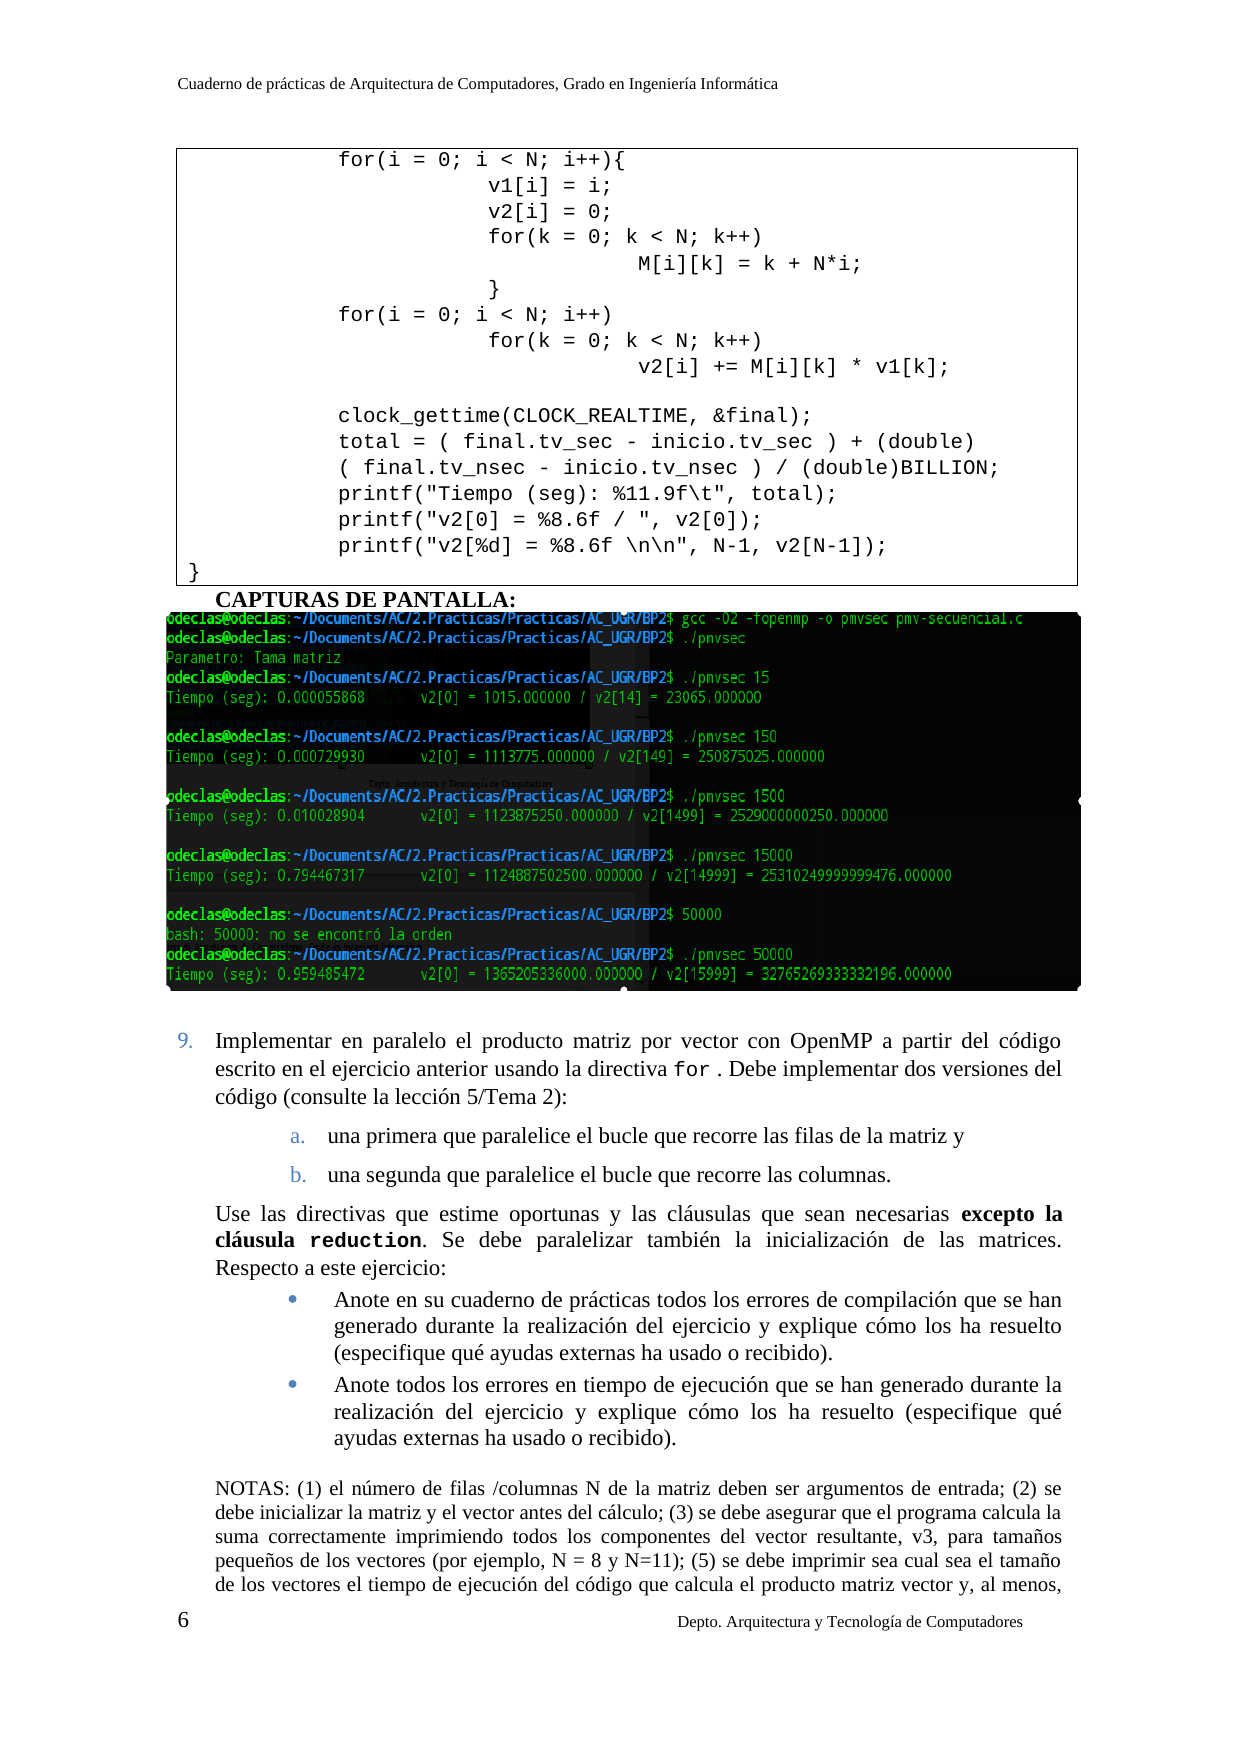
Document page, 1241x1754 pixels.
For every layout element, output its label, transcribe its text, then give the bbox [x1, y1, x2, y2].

text CAPTURAS DE PANTALLA: [215, 586, 1063, 612]
list una primera que paralelice el bucle que recorre las filas de la matriz y [290, 1122, 1063, 1148]
list Use las directivas que estime oportunas y las cláusulas que sean necesarias excepto la cláusula reduction. Se debe paralelizar también la inicialización de las matrices. Respecto a este ejercicio: [215, 1199, 1063, 1280]
list NOTAS: (1) el número de filas /columnas N de la matriz deben ser argumentos de entrada; (2) se debe inicializar la matriz y el vector antes del cálculo; (3) se debe asegurar que el programa calcula la suma correctamente imprimiendo todos los componentes del vector resultante, v3, para tamaños pequeños de los vectores (por ejemplo, N = 8 y N=11); (5) se debe imprimir sea cual sea el tamaño de los vectores el tiempo de ejecución del código que calcula el producto matriz vector y, al menos, [215, 1476, 1063, 1596]
list Implementar en paralelo el producto matriz por vector con OpenMP a partir del código escrito en el ejercicio anterior usando la directiva for . Debe implementar dos versiones del código (consulte la lección 5/Tema 2): [177, 1027, 1063, 1109]
list una segunda que paralelice el bucle que recorre las columnas. [290, 1161, 1063, 1187]
picture [166, 612, 1081, 991]
list Anote en su cuaderno de prácticas todos los errores de compilación que se han generado durante la realización del ejercicio y explique cómo los ha resuelto (especifique qué ayudas externas ha usado o recibido). [288, 1286, 1063, 1365]
list Anote todos los errores en tiempo de ejecución que se han generado durante la realización del ejercicio y explique cómo los ha resuelto (especifique qué ayudas externas ha usado o recibido). [288, 1371, 1063, 1451]
table_header for(i = 0; i < N; i++){ v1[i] = i; v2[i] = 0; for(k = 0; k < N; k++) M[i][k] = k + N*i; } for(i = 0; i < N; i++) for(k = 0; k < N; k++) v2[i] += M[i][k] * v1[k]; clock_gettime(CLOCK_REALTIME, &final); total = ( final.tv_sec - inicio.tv_sec ) + (double) ( final.tv_nsec - inicio.tv_nsec ) / (double)BILLION; printf("Tiempo (seg): %11.9f\t", total); printf("v2[0] = %8.6f / ", v2[0]); printf("v2[%d] = %8.6f \n\n", N-1, v2[N-1]); } [177, 149, 1077, 585]
